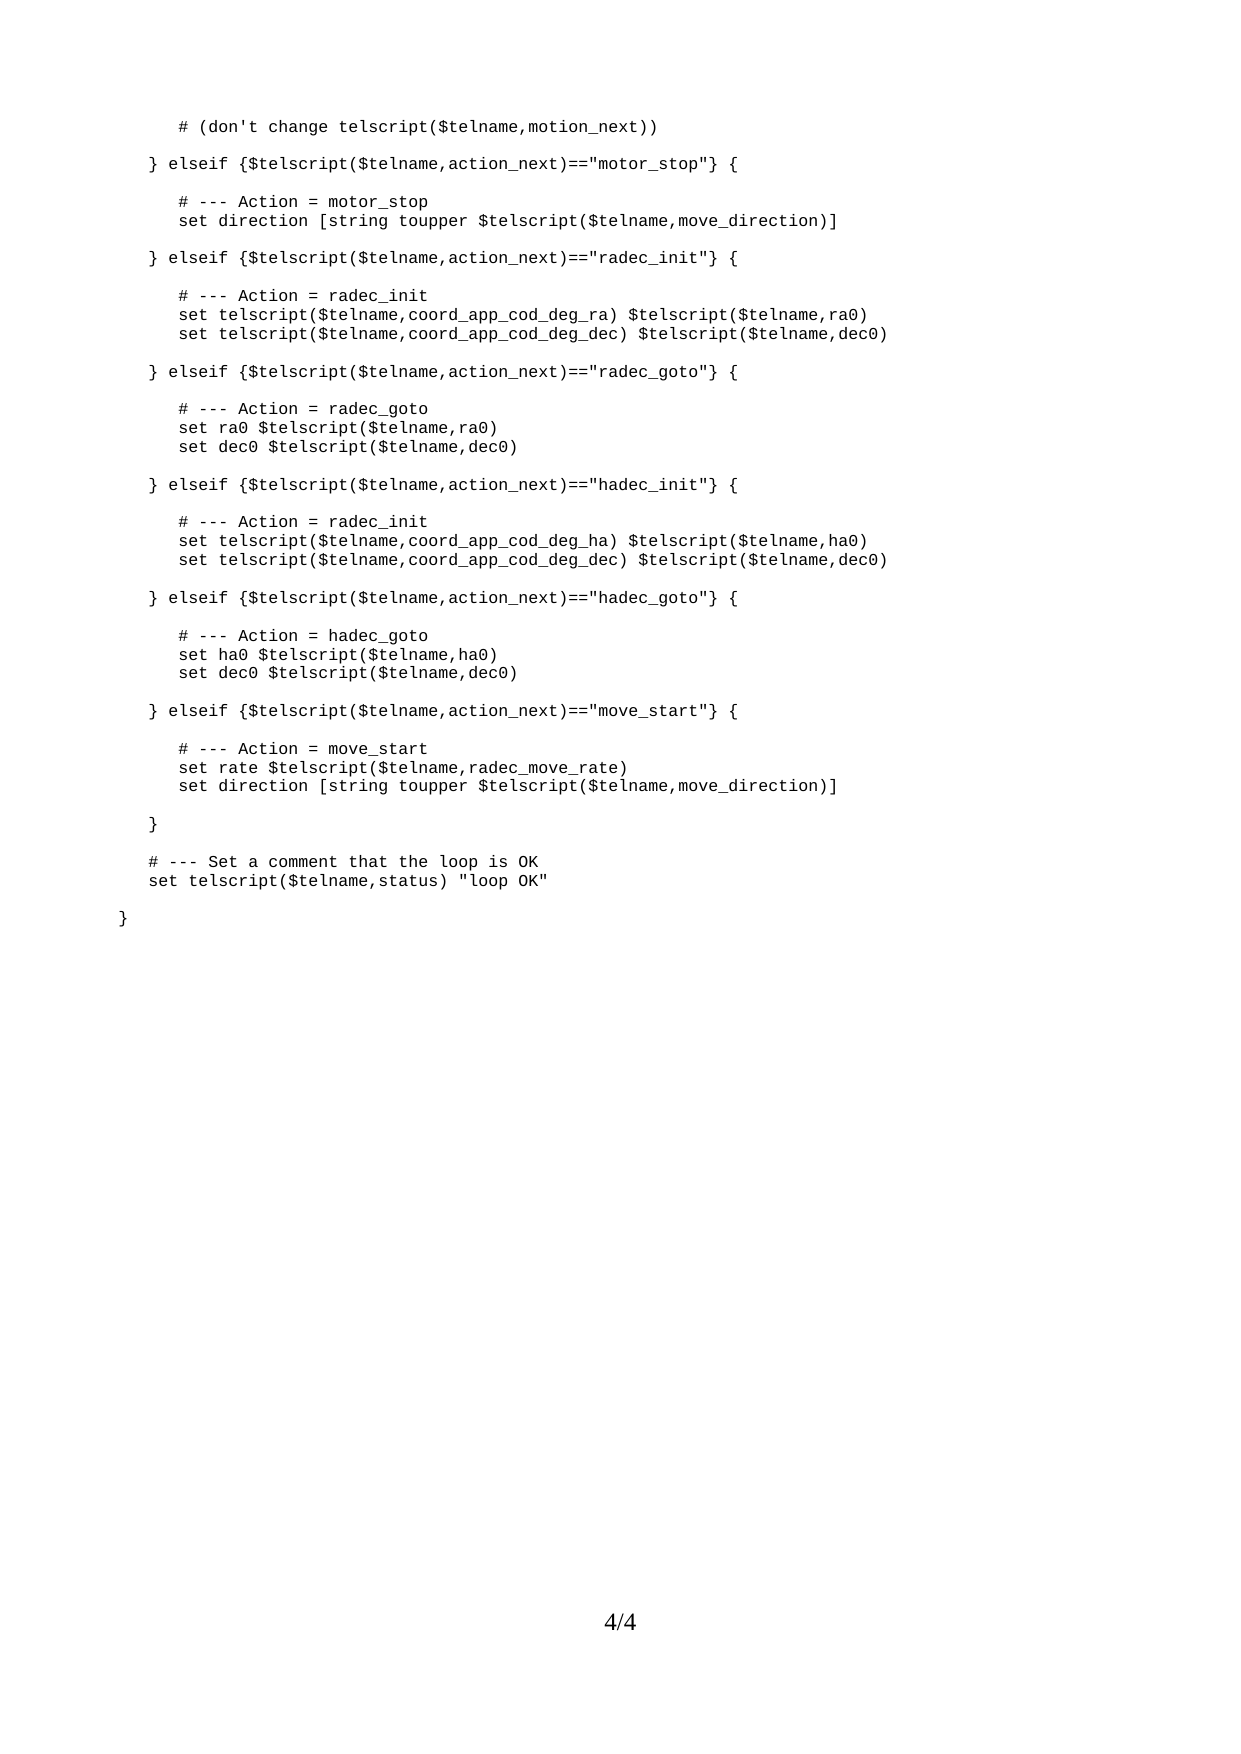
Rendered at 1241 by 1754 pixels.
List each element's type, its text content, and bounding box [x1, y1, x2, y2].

text # (don't change telscript($telname,motion_next)) } elseif {$telscript($telname,action_next)=="motor_stop"} { # --- Action = motor_stop set direction [string toupper $telscript($telname,move_direction)] } elseif {$telscript($telname,action_next)=="radec_init"} { # --- Action = radec_init set telscript($telname,coord_app_cod_deg_ra) $telscript($telname,ra0) set telscript($telname,coord_app_cod_deg_dec) $telscript($telname,dec0) } elseif {$telscript($telname,action_next)=="radec_goto"} { # --- Action = radec_goto set ra0 $telscript($telname,ra0) set dec0 $telscript($telname,dec0) } elseif {$telscript($telname,action_next)=="hadec_init"} { # --- Action = radec_init set telscript($telname,coord_app_cod_deg_ha) $telscript($telname,ha0) set telscript($telname,coord_app_cod_deg_dec) $telscript($telname,dec0) } elseif {$telscript($telname,action_next)=="hadec_goto"} { # --- Action = hadec_goto set ha0 $telscript($telname,ha0) set dec0 $telscript($telname,dec0) } elseif {$telscript($telname,action_next)=="move_start"} { # --- Action = move_start set rate $telscript($telname,radec_move_rate) set direction [string toupper $telscript($telname,move_direction)] } # --- Set a comment that the loop is OK set telscript($telname,status) "loop OK" } [118, 118, 1122, 948]
